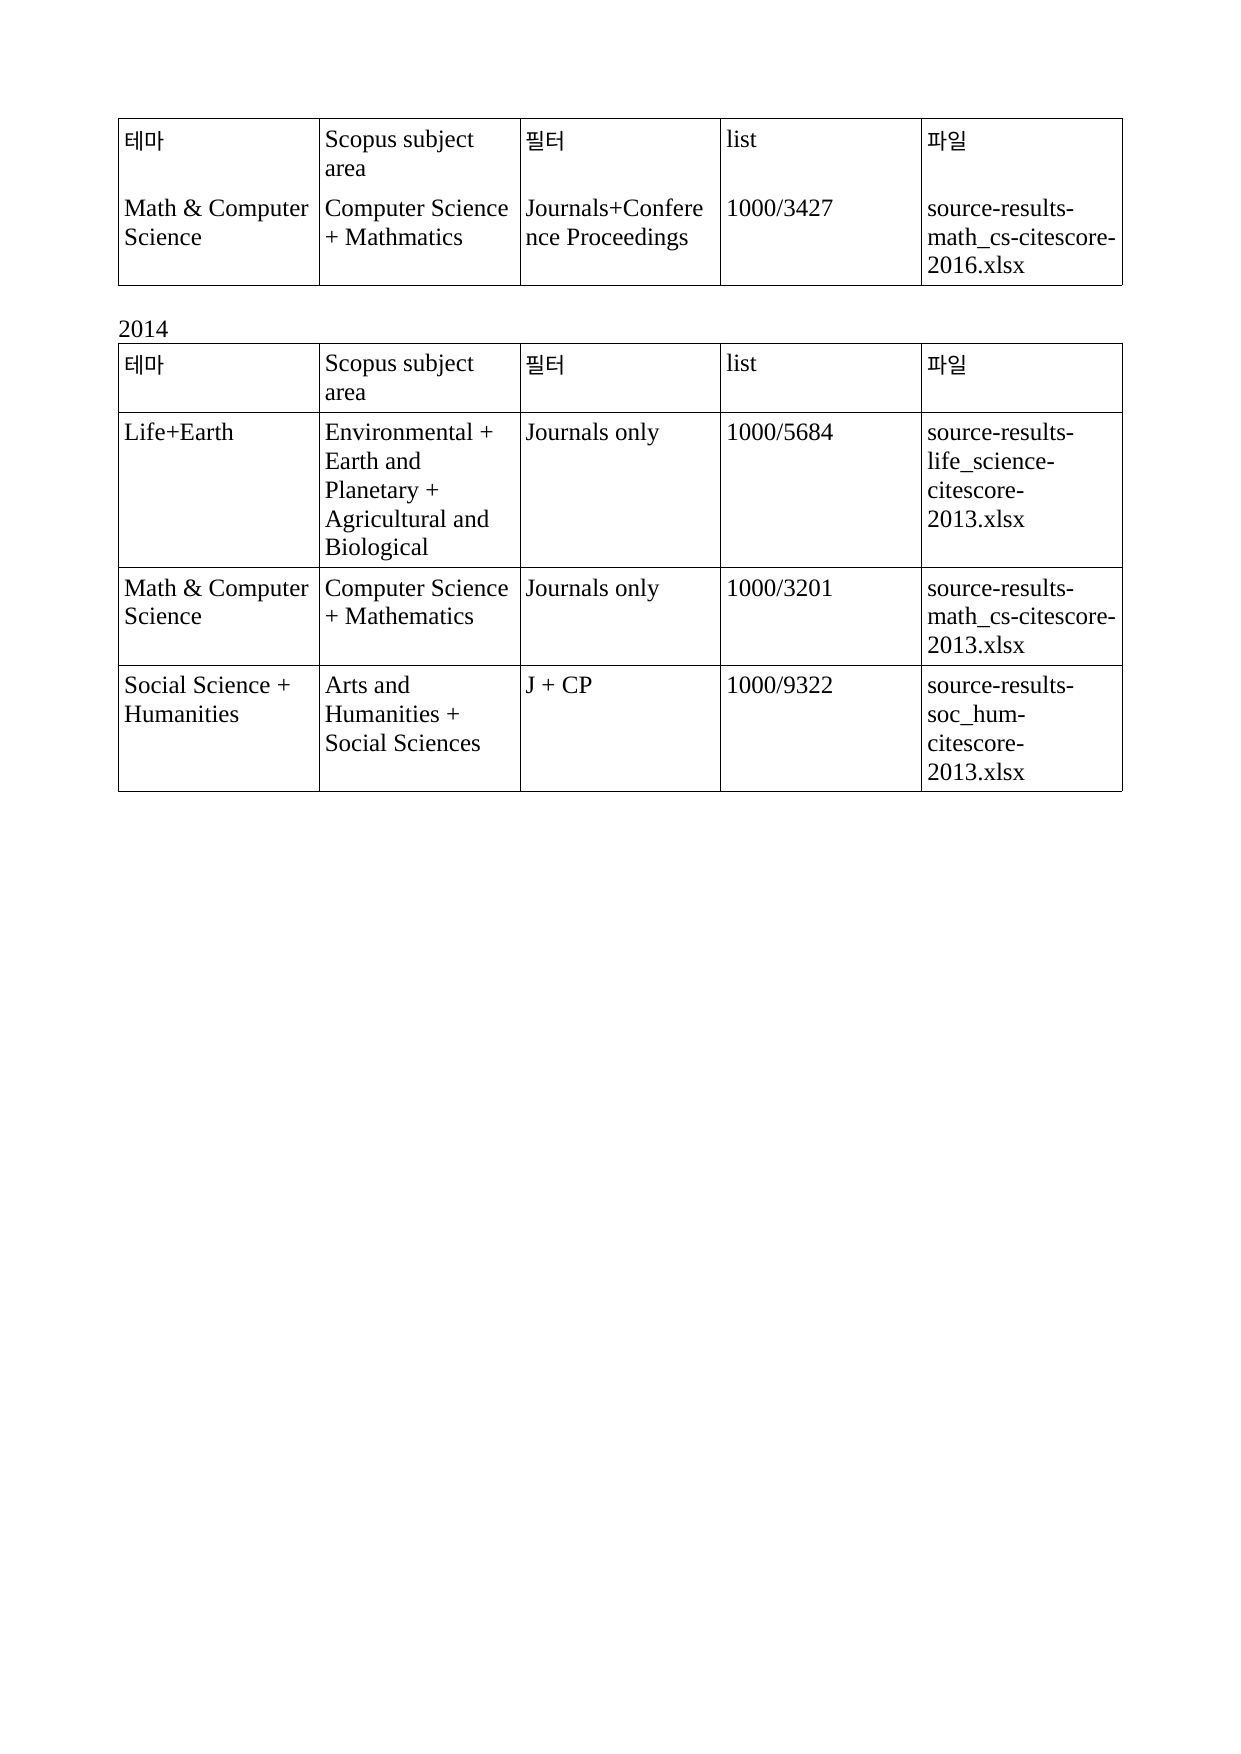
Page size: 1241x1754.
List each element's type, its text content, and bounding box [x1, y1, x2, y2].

table_cell Environmental + Earth and Planetary + Agricultural and Biological [320, 413, 520, 567]
table_header 파일 [922, 344, 1122, 412]
table_cell Computer Science + Mathematics [320, 568, 520, 665]
table_cell source-results-math_cs-citescore-2013.xlsx [922, 568, 1122, 665]
table_cell 1000/3427 [721, 187, 921, 285]
table_header 테마 [119, 119, 319, 187]
table_cell source-results-life_science-citescore-2013.xlsx [922, 413, 1122, 567]
table_cell 1000/9322 [721, 666, 921, 791]
text 2014 [118, 314, 1122, 342]
table_cell source-results-soc_hum-citescore-2013.xlsx [922, 666, 1122, 791]
table_header list [721, 119, 921, 187]
table_cell Journals+Conference Proceedings [521, 187, 720, 285]
table_cell Math & Computer Science [119, 187, 319, 285]
table_header list [721, 344, 921, 412]
table_header 파일 [922, 119, 1122, 187]
table_cell Life+Earth [119, 413, 319, 567]
table_header 필터 [521, 344, 720, 412]
table_header 필터 [521, 119, 720, 187]
table_header Scopus subject area [320, 344, 520, 412]
table_cell Social Science + Humanities [119, 666, 319, 791]
table_header 테마 [119, 344, 319, 412]
table_cell Math & Computer Science [119, 568, 319, 665]
table_header Scopus subject area [320, 119, 520, 187]
table_cell Arts and Humanities + Social Sciences [320, 666, 520, 791]
table_cell Computer Science + Mathmatics [320, 187, 520, 285]
table_cell Journals only [521, 568, 720, 665]
table_cell source-results-math_cs-citescore-2016.xlsx [922, 187, 1122, 285]
table_cell J + CP [521, 666, 720, 791]
table_cell Journals only [521, 413, 720, 567]
table_cell 1000/3201 [721, 568, 921, 665]
table_cell 1000/5684 [721, 413, 921, 567]
